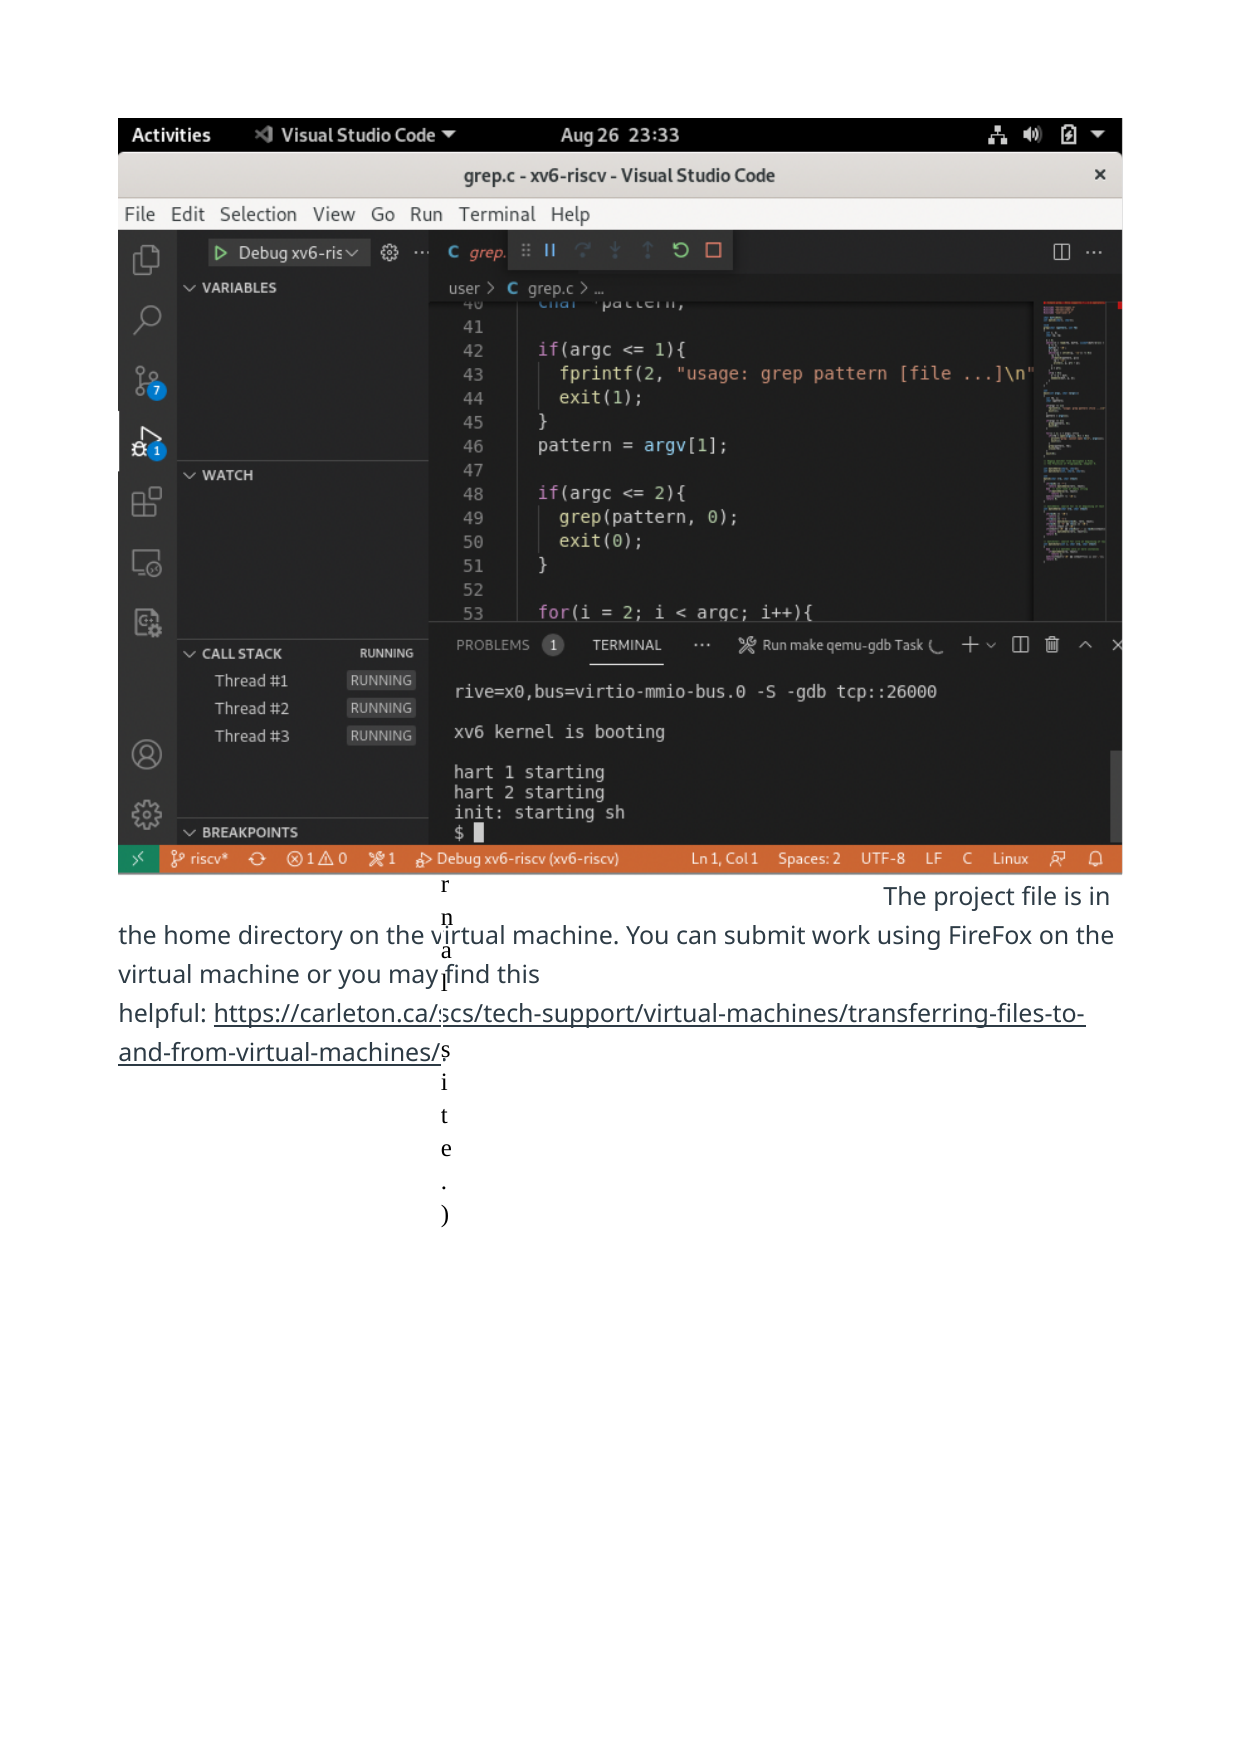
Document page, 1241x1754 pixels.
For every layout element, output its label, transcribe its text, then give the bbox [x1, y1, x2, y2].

text The project file is in the home directory on the virtual machine. You can submit work using FireFox on the virtual machine or you may find this helpful: https://carleton.ca/scs/tech-support/virtual-machines/transferring-files-to-and-from-virtual-machines/. [118, 876, 441, 1064]
text The project file is in the home directory on the virtual machine. You can submit work using FireFox on the virtual machine or you may find this helpful: https://carleton.ca/scs/tech-support/virtual-machines/transferring-files-to-and-from-virtual-machines/. [443, 876, 1122, 1069]
picture [118, 118, 1123, 876]
